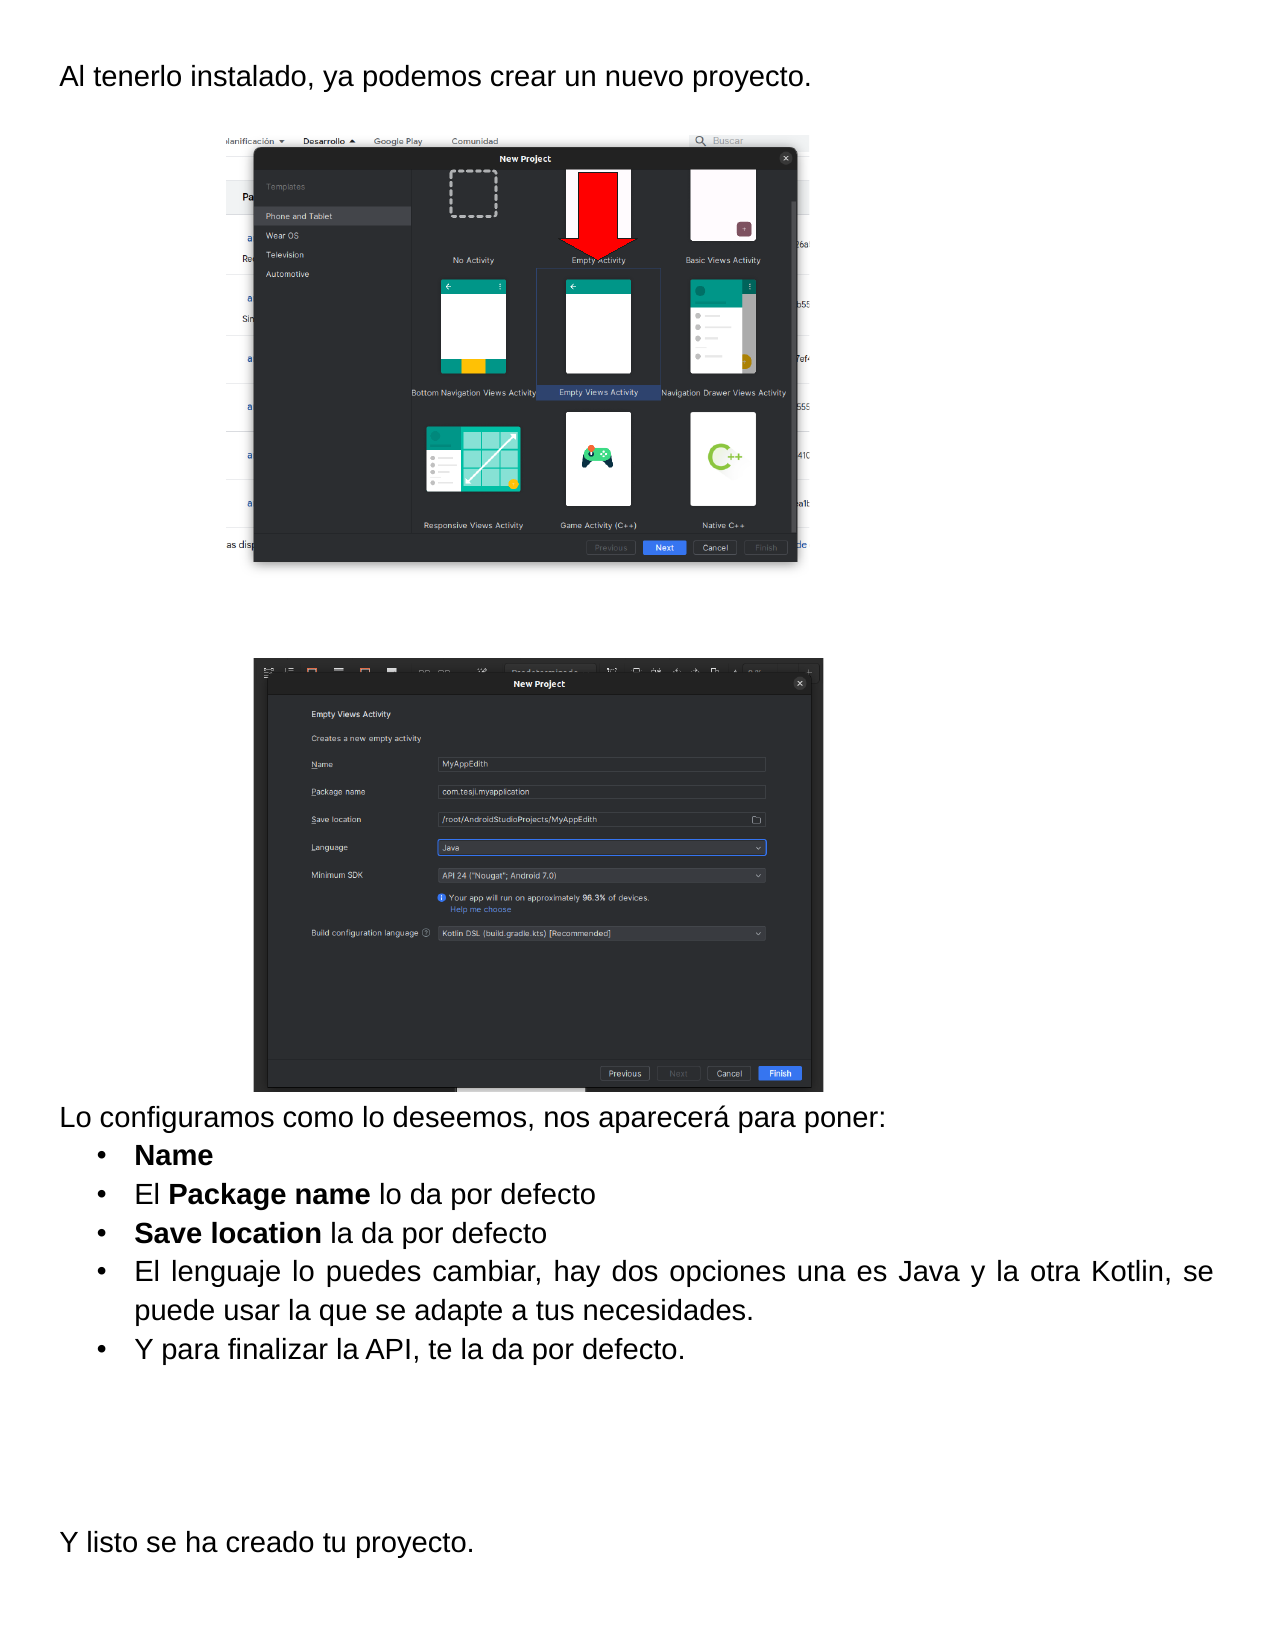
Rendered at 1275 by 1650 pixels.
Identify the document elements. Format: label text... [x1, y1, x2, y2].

picture [258, 658, 824, 1092]
picture [226, 135, 810, 585]
list Save location la da por defecto [97, 1216, 1216, 1249]
list El Package name lo da por defecto [97, 1177, 1216, 1211]
list Name [97, 1138, 1216, 1172]
list El lenguaje lo puedes cambiar, hay dos opciones una es Java y la otra Kotlin, se puede usar la que se adapte a tus necesidades. [97, 1254, 1216, 1327]
text Al tenerlo instalado, ya podemos crear un nuevo proyecto. [59, 59, 1216, 93]
list Y para finalizar la API, te la da por defecto. [97, 1332, 1216, 1366]
text Y listo se ha creado tu proyecto. [59, 1525, 1216, 1558]
text Lo configuramos como lo deseemos, nos aparecerá para poner: [59, 1100, 1216, 1133]
